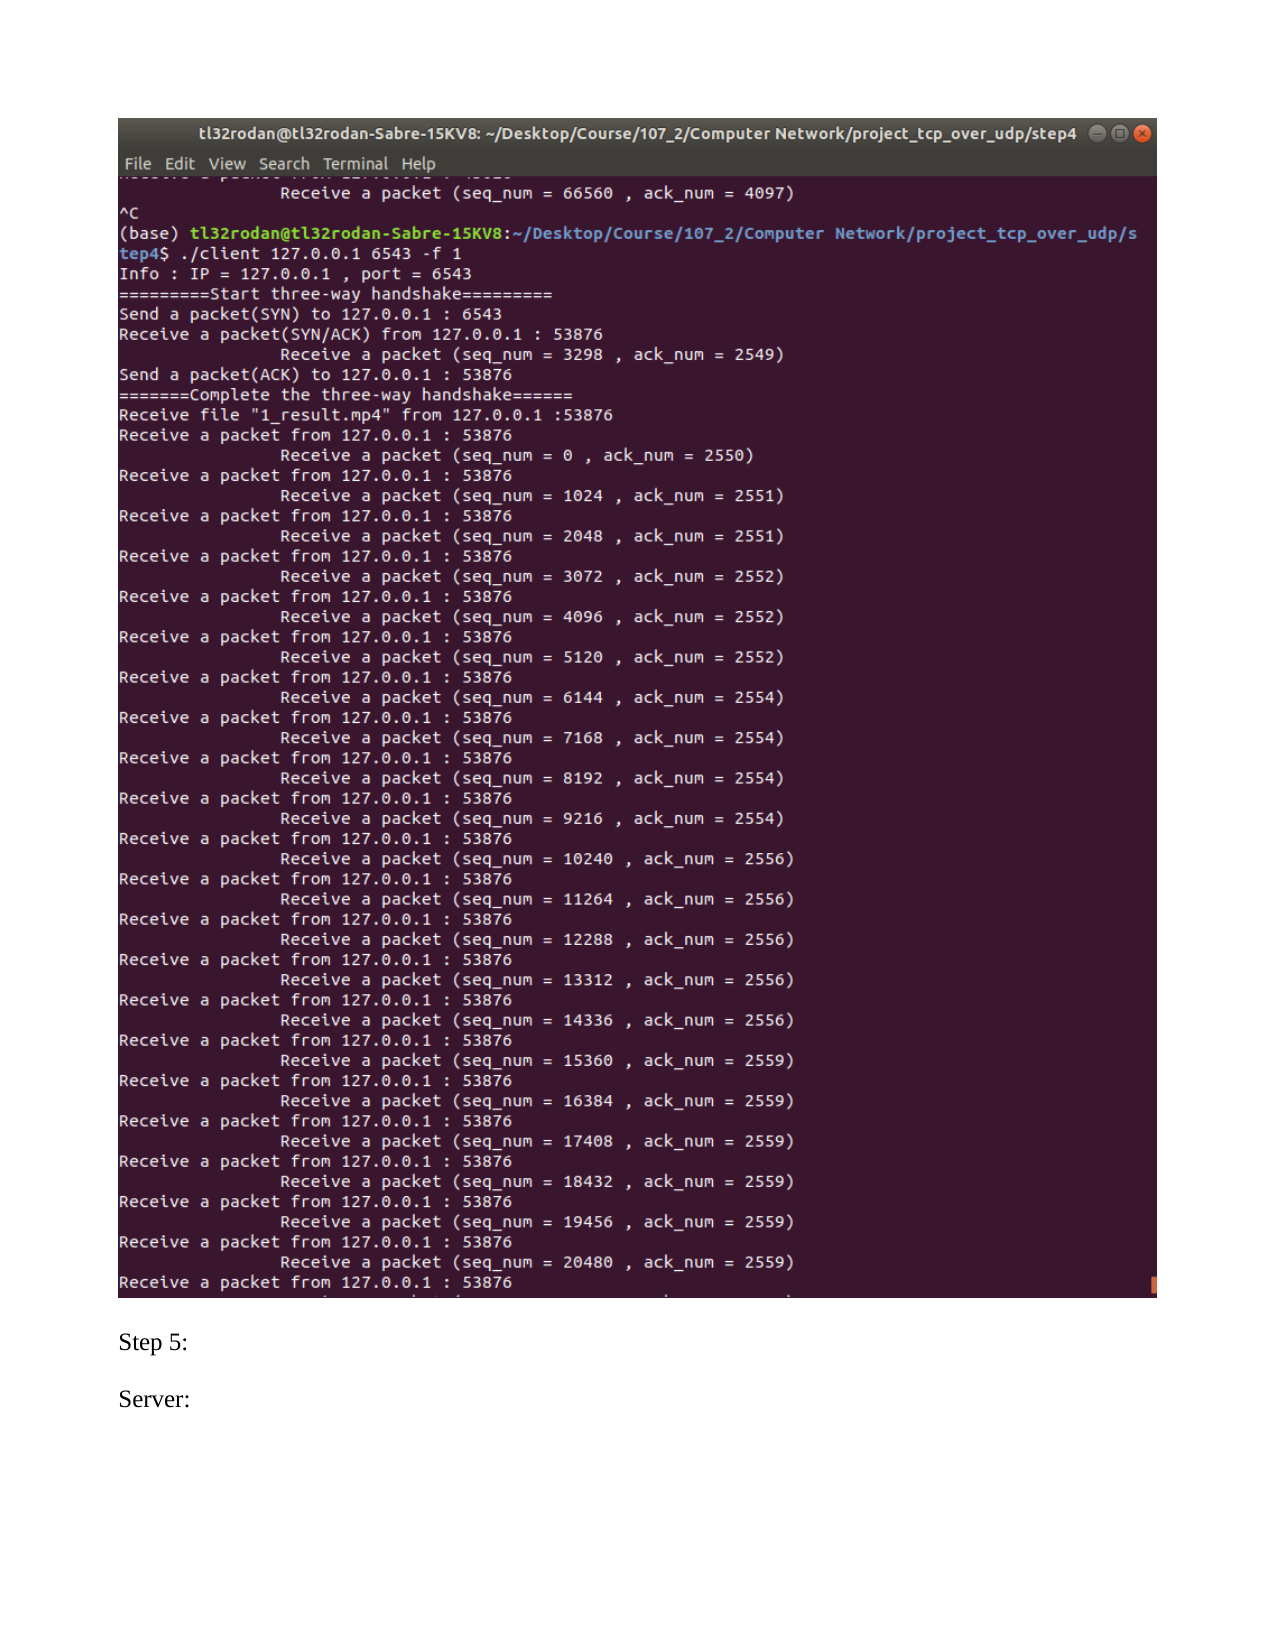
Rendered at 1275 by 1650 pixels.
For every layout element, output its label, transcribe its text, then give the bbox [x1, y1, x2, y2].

picture [118, 118, 1157, 1298]
text Step 5: [118, 1327, 1157, 1356]
text Server: [118, 1384, 1157, 1413]
